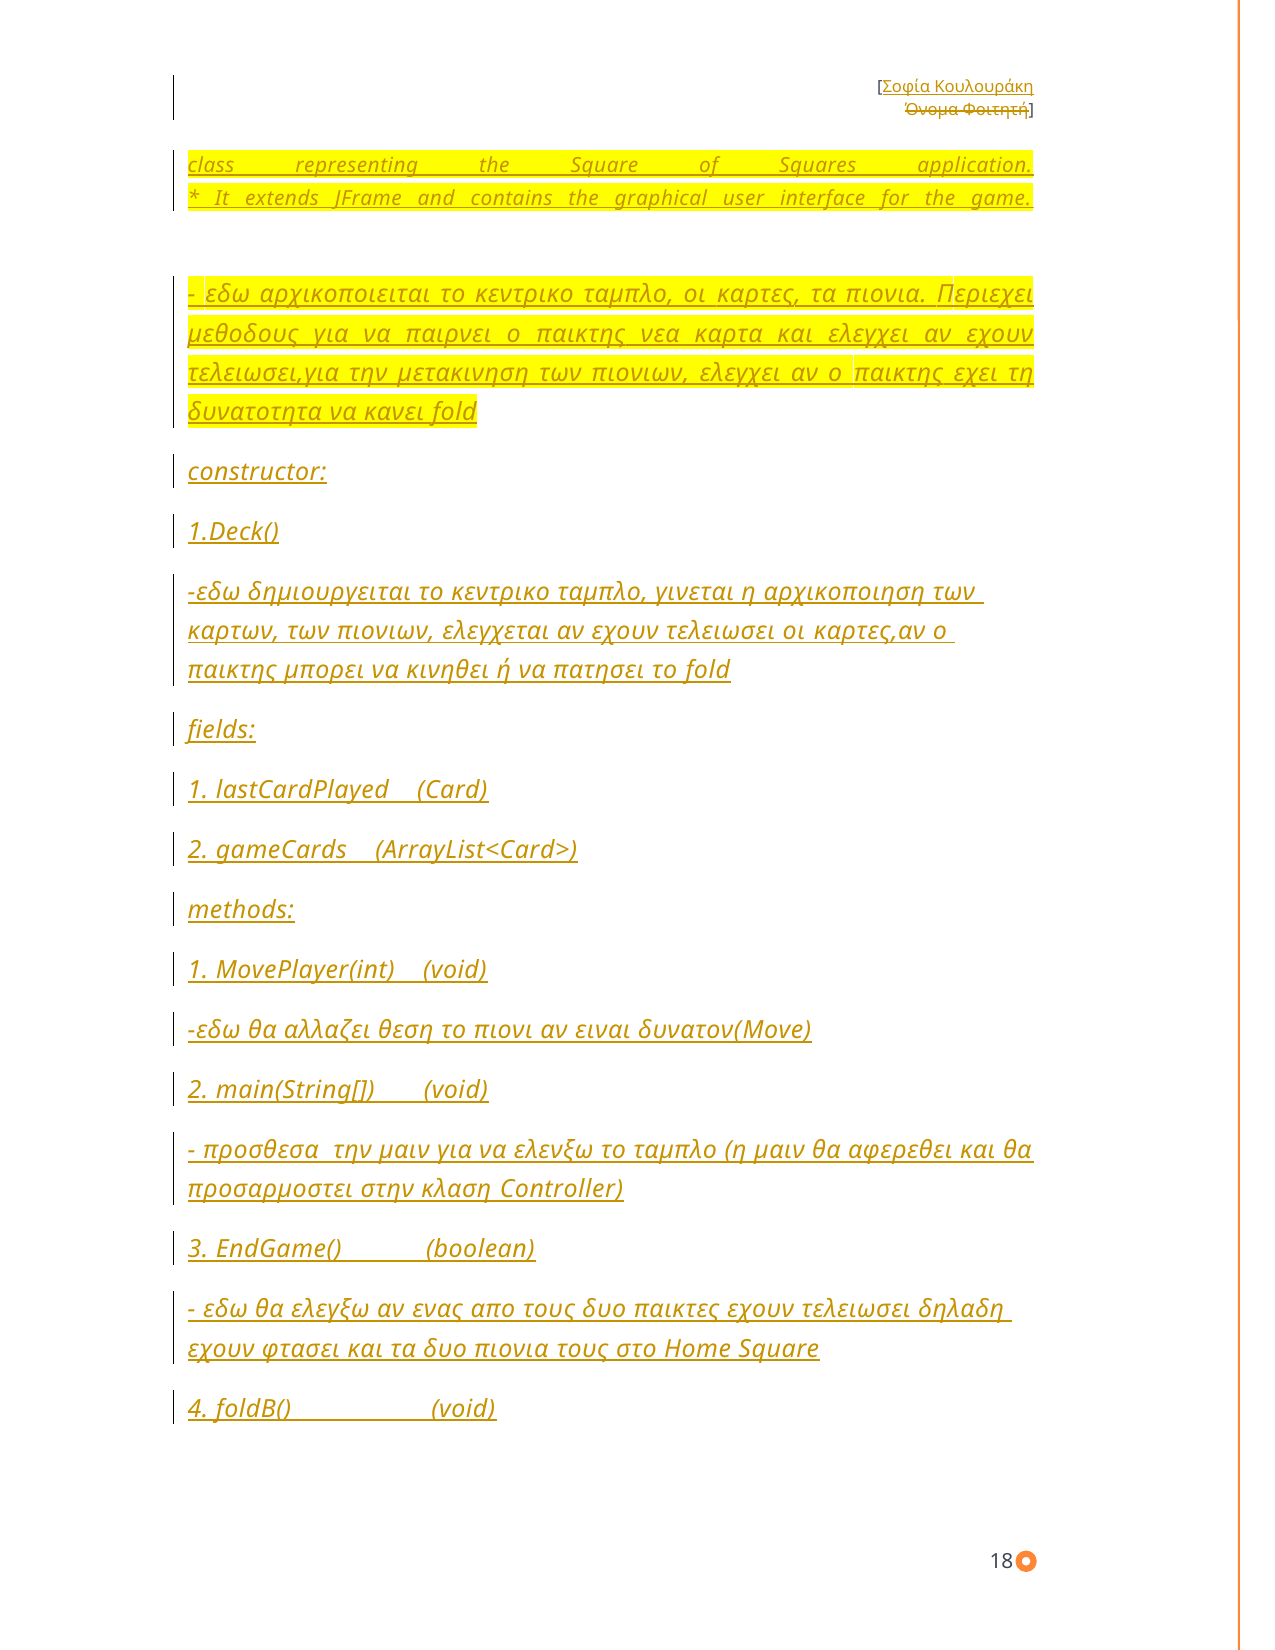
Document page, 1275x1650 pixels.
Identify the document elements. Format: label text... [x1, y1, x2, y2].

text προσαρμοστει στην κλαση Controller) [187, 1162, 1034, 1205]
text * It extends JFrame and contains the graphical user interface for the game. [187, 175, 1034, 207]
text τελειωσει,για την μετακινηση των πιονιων, ελεγχει αν ο παικτης εχει τη [187, 346, 1034, 383]
text class representing the Square of Squares application. [187, 150, 1034, 174]
text μεθοδους για να παιρνει ο παικτης νεα καρτα και ελεγχει αν εχουν [187, 306, 1034, 344]
text constructor: [187, 454, 1034, 488]
text -εδω θα αλλαζει θεση το πιονι αν ειναι δυνατον(Move) [187, 1012, 1034, 1046]
text - προσθεσα την μαιν για να ελενξω το ταμπλο (η μαιν θα αφερεθει και θα [187, 1132, 1034, 1161]
text 2. main(String[]) (void) [187, 1072, 1034, 1106]
text [187, 208, 1034, 250]
text -εδω δημιουργειται το κεντρικο ταμπλο, γινεται η αρχικοποιηση των καρτων, των πιονιων, ελεγχεται αν εχουν τελειωσει οι καρτες,αν ο παικτης μπορει να κινηθει ή να πατησει το fold [187, 574, 1034, 686]
text 4. foldB() (void) [187, 1390, 1034, 1424]
text 1.Deck() [187, 514, 1034, 548]
text 2. gameCards (ArrayList<Card>) [187, 832, 1034, 866]
text 1. lastCardPlayed (Card) [187, 772, 1034, 806]
text δυνατοτητα να κανει fold [187, 384, 1034, 428]
text - εδω αρχικοποιειται το κεντρικο ταμπλο, οι καρτες, τα πιονια. Περιεχει [187, 276, 1034, 305]
text - εδω θα ελεγξω αν ενας απο τους δυο παικτες εχουν τελειωσει δηλαδη εχουν φτασει και τα δυο πιονια τους στο Home Square [187, 1291, 1034, 1364]
text fields: [187, 712, 1034, 746]
text 3. EndGame() (boolean) [187, 1231, 1034, 1265]
text methods: [187, 892, 1034, 926]
text 1. MovePlayer(int) (void) [187, 952, 1034, 986]
